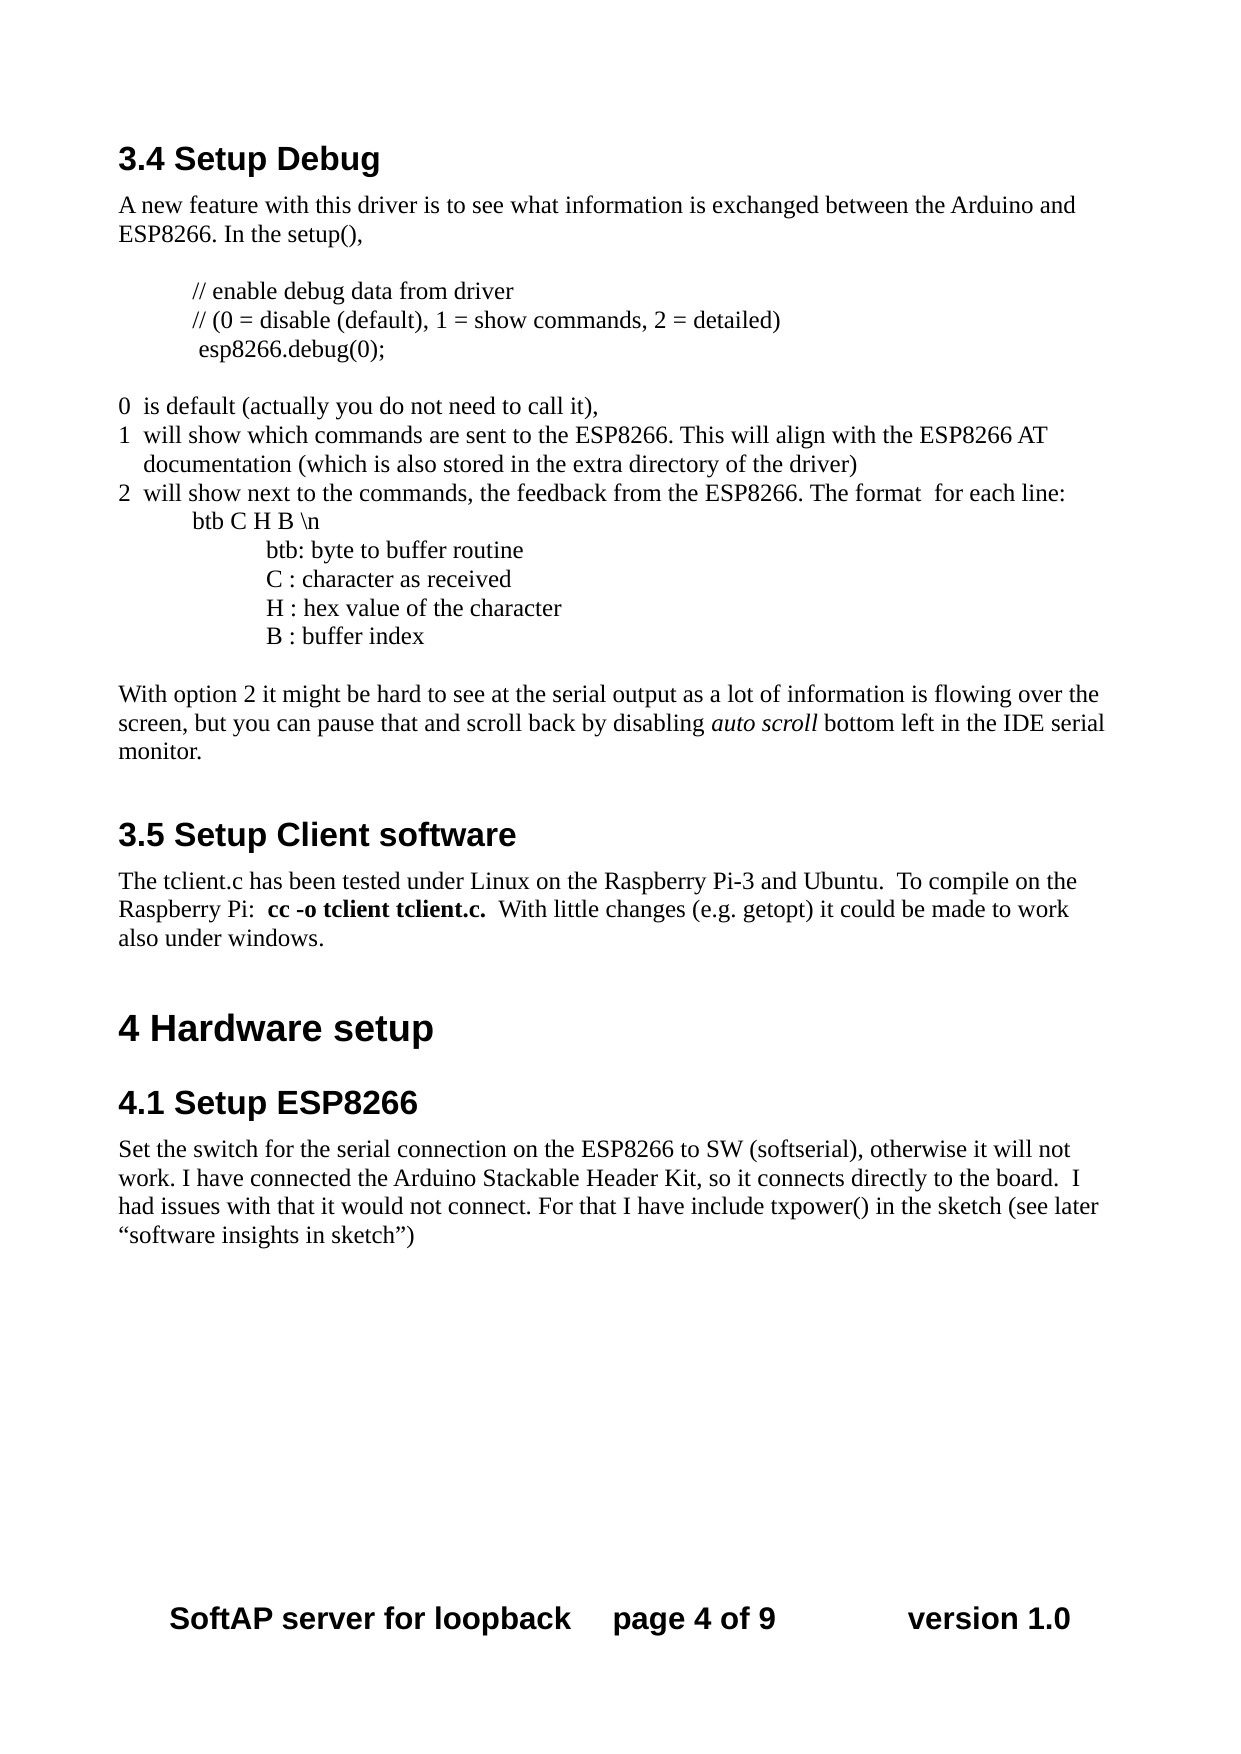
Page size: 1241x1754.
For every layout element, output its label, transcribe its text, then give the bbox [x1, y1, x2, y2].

text H : hex value of the character [118, 593, 1122, 621]
subtitle 4 Hardware setup [118, 1006, 1122, 1049]
text btb: byte to buffer routine [118, 535, 1122, 564]
text 1 will show which commands are sent to the ESP8266. This will align with the ESP8266 AT [118, 420, 1122, 449]
text 2 will show next to the commands, the feedback from the ESP8266. The format for each line: [118, 478, 1122, 506]
text C : character as received [118, 564, 1122, 593]
text // enable debug data from driver [118, 276, 1122, 305]
text The tclient.c has been tested under Linux on the Raspberry Pi-3 and Ubuntu. To compile on the Raspberry Pi: cc -o tclient tclient.c. With little changes (e.g. getopt) it could be made to work [118, 866, 1122, 923]
text With option 2 it might be hard to see at the serial output as a lot of information is flowing over the screen, but you can pause that and scroll back by disabling auto scroll bottom left in the IDE serial monitor. [118, 679, 1122, 765]
subtitle 3.5 Setup Client software [118, 815, 1122, 853]
text 0 is default (actually you do not need to call it), [118, 391, 1122, 420]
text documentation (which is also stored in the extra directory of the driver) [118, 449, 1122, 478]
text B : buffer index [118, 621, 1122, 650]
text esp8266.debug(0); [118, 334, 1122, 363]
text also under windows. [118, 923, 1122, 952]
text Set the switch for the serial connection on the ESP8266 to SW (softserial), otherwise it will not work. I have connected the Arduino Stackable Header Kit, so it connects directly to the board. I had issues with that it would not connect. For that I have include txpower() in the sketch (see later “software insights in sketch”) [118, 1134, 1122, 1249]
subtitle 4.1 Setup ESP8266 [118, 1083, 1122, 1121]
text btb C H B \n [118, 506, 1122, 535]
text // (0 = disable (default), 1 = show commands, 2 = detailed) [118, 305, 1122, 334]
subtitle 3.4 Setup Debug [118, 139, 1122, 178]
text A new feature with this driver is to see what information is exchanged between the Arduino and ESP8266. In the setup(), [118, 190, 1122, 248]
